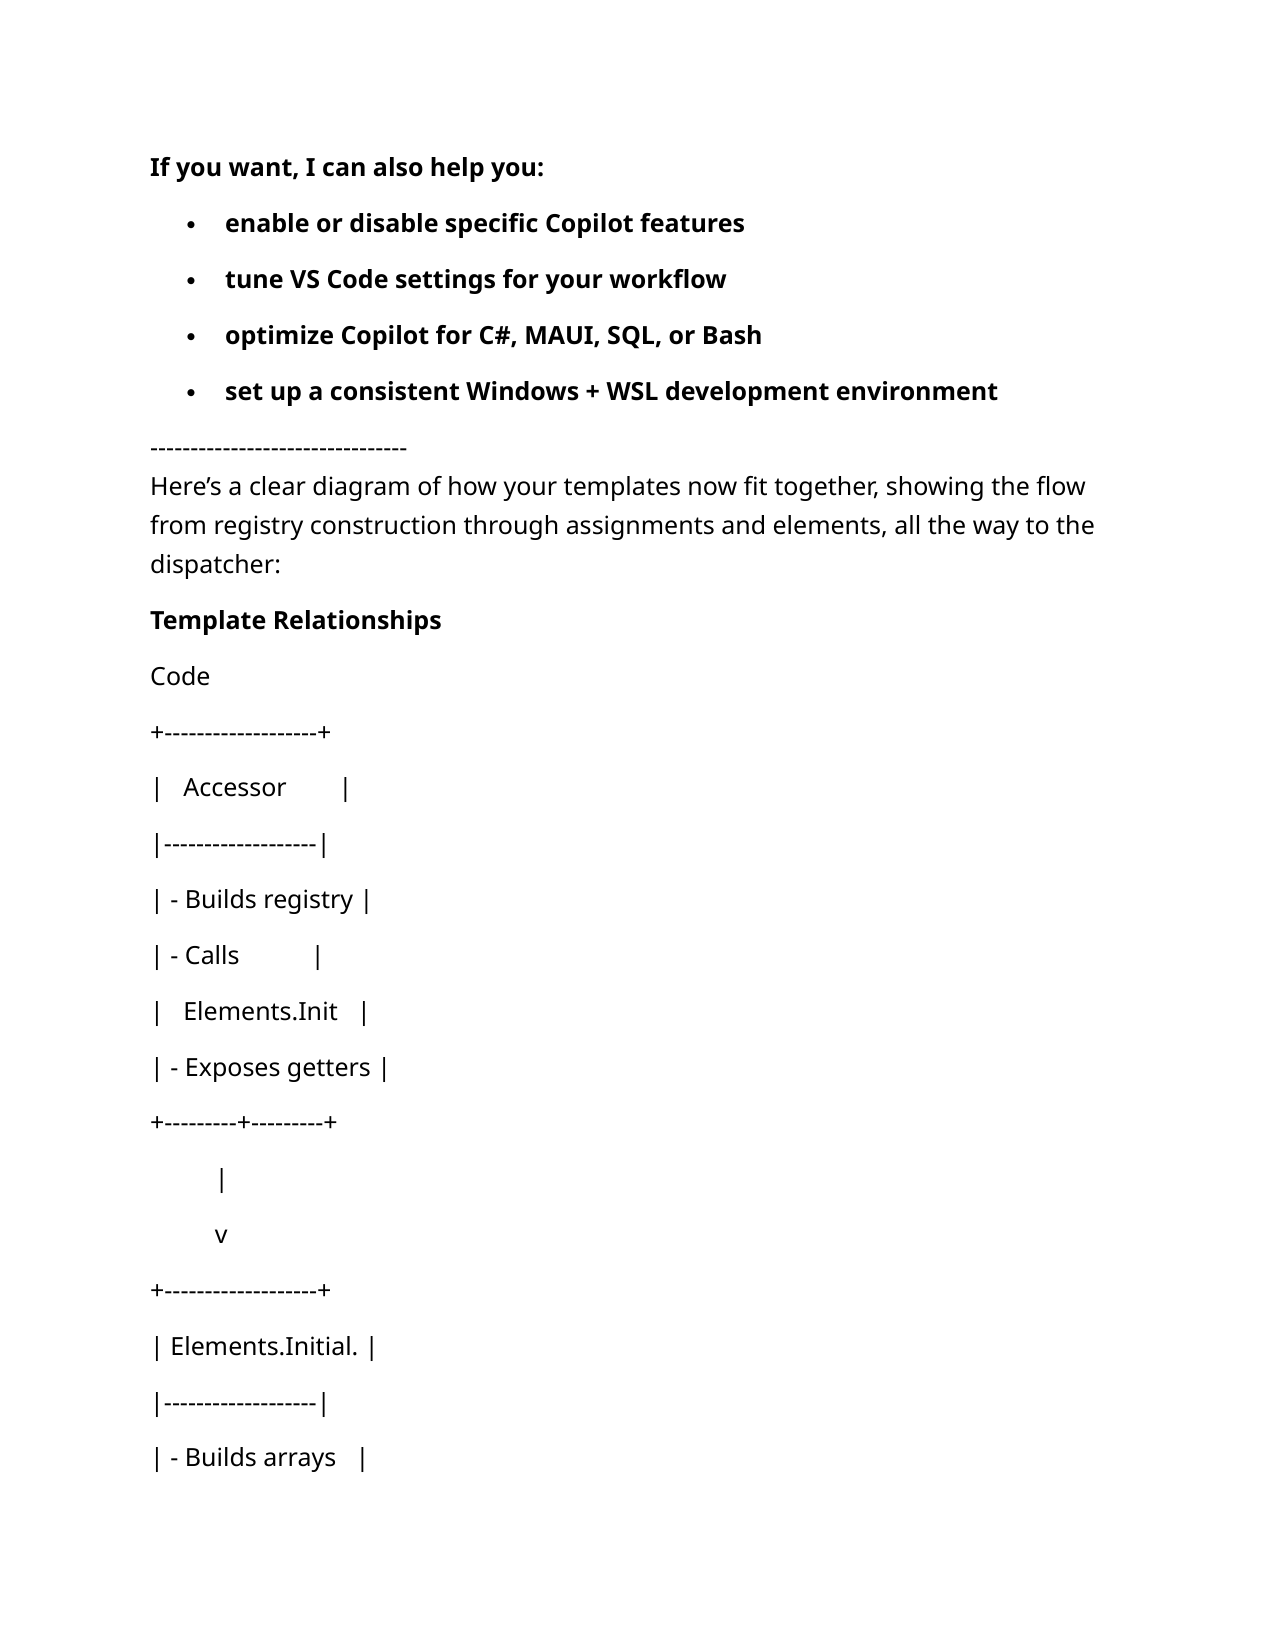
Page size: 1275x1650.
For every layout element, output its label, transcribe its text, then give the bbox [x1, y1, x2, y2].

text | [150, 1161, 1125, 1195]
text | Accessor | [150, 770, 1125, 804]
list optimize Copilot for C#, MAUI, SQL, or Bash [187, 317, 1125, 352]
text -------------------------------- Here’s a clear diagram of how your templates now fit together, showing the flow from registry construction through assignments and elements, all the way to the dispatcher: [150, 429, 1125, 581]
text Code [150, 658, 1125, 692]
text | - Calls | [150, 937, 1125, 972]
text +-------------------+ [150, 714, 1125, 748]
text | Elements.Initial. | [150, 1328, 1125, 1362]
text | Elements.Init | [150, 993, 1125, 1027]
text | - Builds arrays | [150, 1440, 1125, 1474]
text +---------+---------+ [150, 1105, 1125, 1139]
list tune VS Code settings for your workflow [187, 262, 1125, 296]
text If you want, I can also help you: [150, 150, 1125, 184]
text |-------------------| [150, 826, 1125, 860]
text | - Builds registry | [150, 882, 1125, 916]
list set up a consistent Windows + WSL development environment [187, 373, 1125, 407]
text v [150, 1217, 1125, 1251]
text Template Relationships [150, 602, 1125, 637]
text | - Exposes getters | [150, 1049, 1125, 1083]
text |-------------------| [150, 1384, 1125, 1418]
text +-------------------+ [150, 1272, 1125, 1307]
list enable or disable specific Copilot features [187, 206, 1125, 240]
